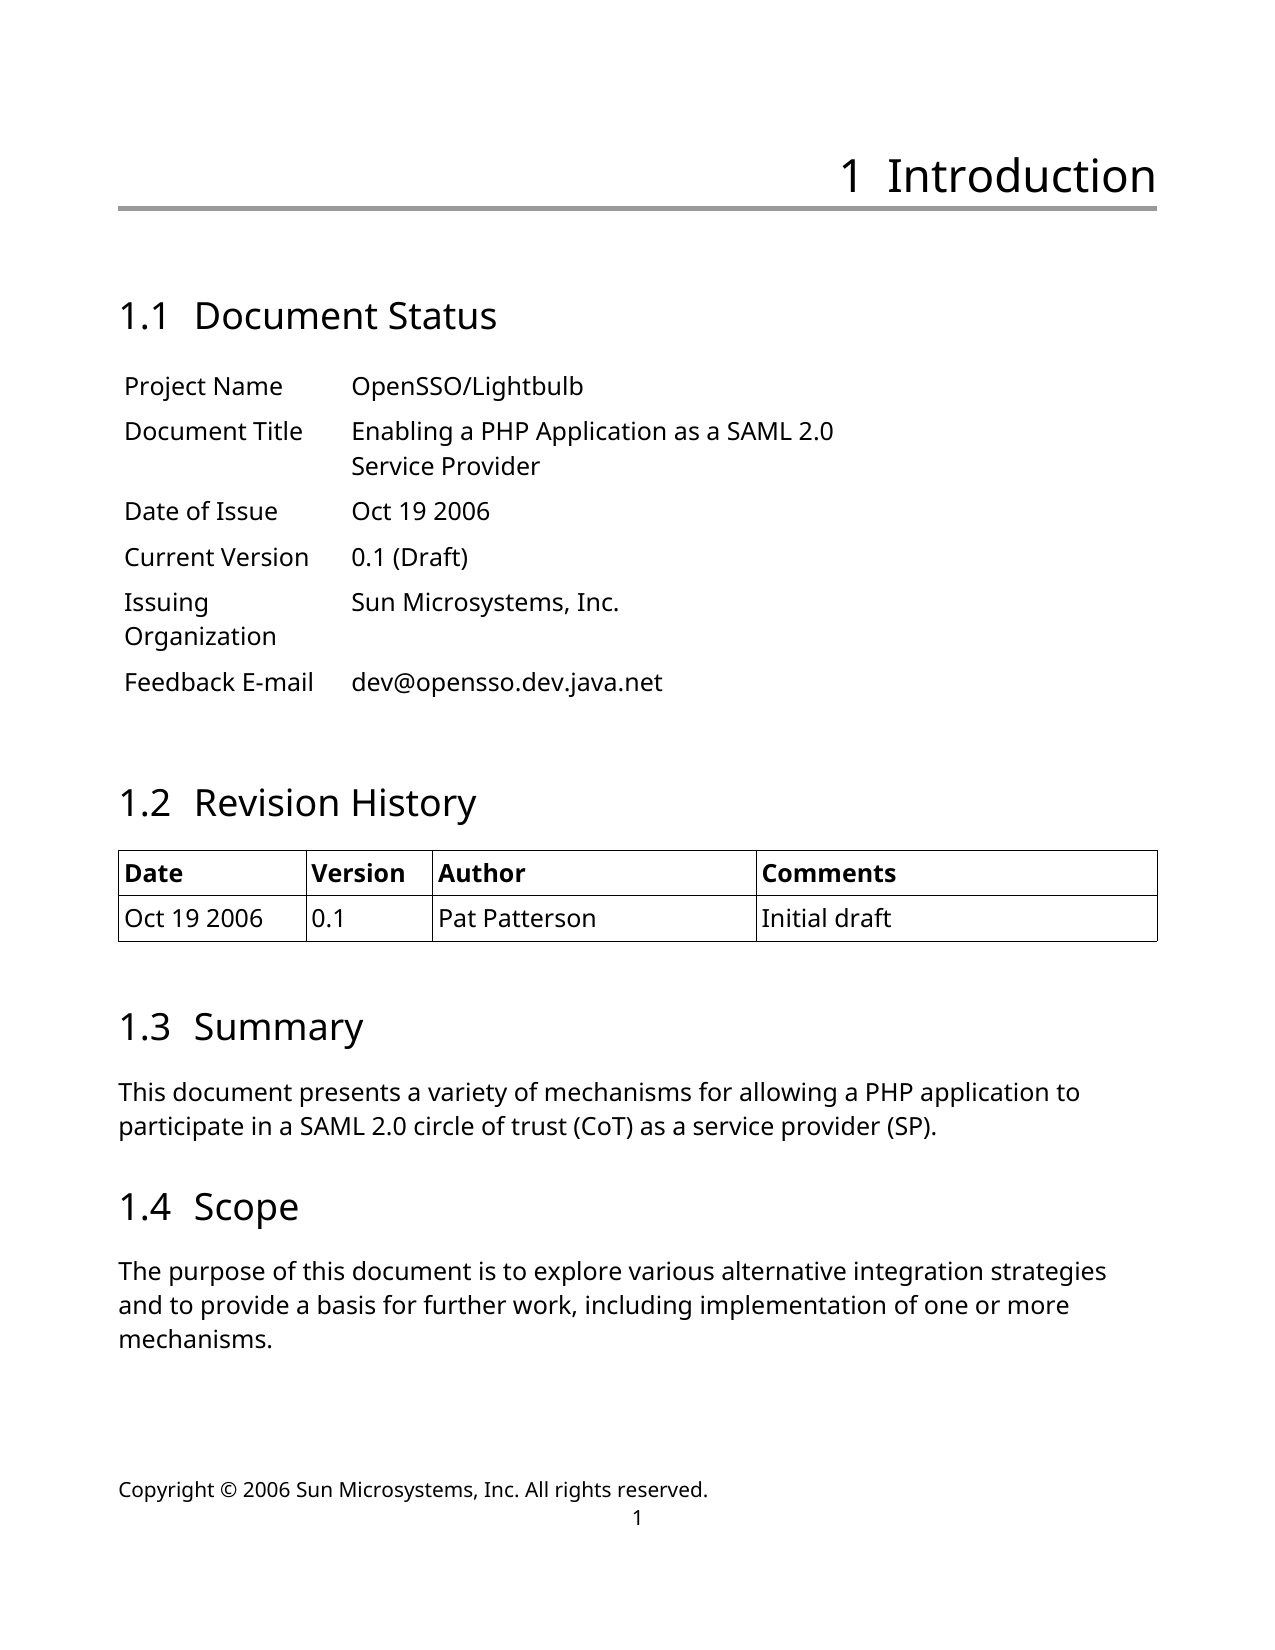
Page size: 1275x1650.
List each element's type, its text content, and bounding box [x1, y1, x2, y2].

table_cell Issuing Organization [118, 579, 345, 658]
table_cell Feedback E-mail [118, 659, 345, 704]
text The purpose of this document is to explore various alternative integration strategies and to provide a basis for further work, including implementation of one or more mechanisms. [118, 1254, 1157, 1356]
table_cell 0.1 (Draft) [345, 534, 895, 579]
subtitle Document Status [118, 289, 1157, 340]
table_cell Pat Patterson [433, 896, 756, 941]
text This document presents a variety of mechanisms for allowing a PHP application to participate in a SAML 2.0 circle of trust (CoT) as a service provider (SP). [118, 1074, 1157, 1142]
table_cell Initial draft [757, 896, 1157, 941]
table_header Version [307, 851, 432, 895]
table_cell Oct 19 2006 [345, 488, 895, 533]
subtitle Revision History [118, 776, 1157, 827]
table_cell dev@opensso.dev.java.net [345, 659, 895, 704]
table_cell Sun Microsystems, Inc. [345, 579, 895, 658]
table_header Author [433, 851, 756, 895]
subtitle Scope [118, 1180, 1157, 1231]
table_cell Current Version [118, 534, 345, 579]
table_header Comments [757, 851, 1157, 895]
subtitle Introduction [118, 144, 1157, 206]
table_cell Date of Issue [118, 488, 345, 533]
table_cell Document Title [118, 408, 345, 488]
table_cell Oct 19 2006 [119, 896, 306, 941]
table_header Date [119, 851, 306, 895]
table_cell 0.1 [307, 896, 432, 941]
subtitle Summary [118, 1001, 1157, 1052]
table_header Project Name [118, 363, 345, 408]
table_cell Enabling a PHP Application as a SAML 2.0 Service Provider [345, 408, 895, 488]
table_header OpenSSO/Lightbulb [345, 363, 895, 408]
